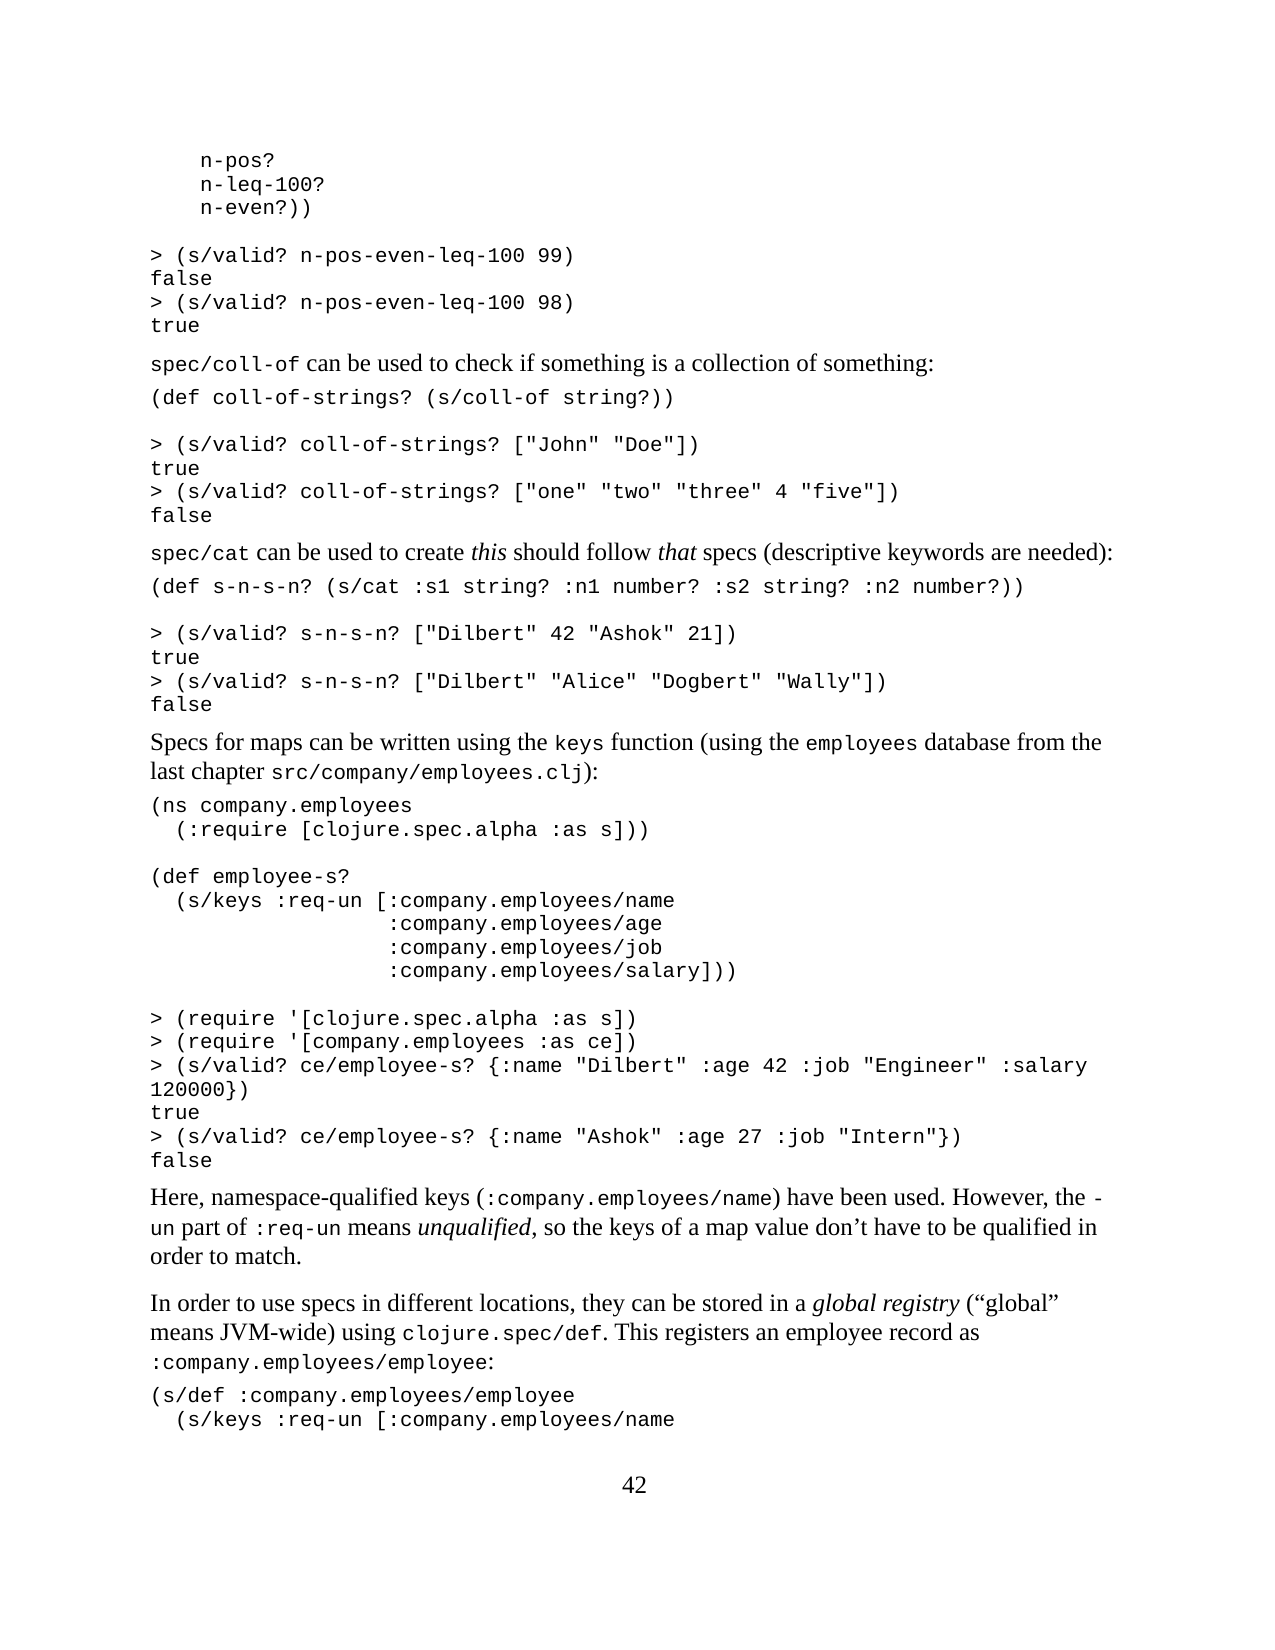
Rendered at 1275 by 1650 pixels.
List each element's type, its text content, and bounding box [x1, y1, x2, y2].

text (def s-n-s-n? (s/cat :s1 string? :n1 number? :s2 string? :n2 number?)) [150, 576, 1125, 600]
text true [150, 458, 1125, 481]
text :company.employees/salary])) [150, 961, 1125, 984]
text :company.employees/job [150, 937, 1125, 961]
text Specs for maps can be written using the keys function (using the employees database from the last chapter src/company/employees.clj): [150, 727, 1125, 786]
text spec/coll-of can be used to check if something is a collection of something: [150, 348, 1125, 378]
text false [150, 268, 1125, 292]
text > (require '[clojure.spec.alpha :as s]) [150, 1008, 1125, 1031]
text (:require [clojure.spec.alpha :as s])) [150, 819, 1125, 842]
text true [150, 316, 1125, 339]
text true [150, 1102, 1125, 1126]
text (s/def :company.employees/employee [150, 1385, 1125, 1409]
text (def employee-s? [150, 866, 1125, 889]
text > (s/valid? coll-of-strings? ["John" "Doe"]) [150, 434, 1125, 458]
text n-leq-100? [150, 174, 1125, 197]
text n-pos? [150, 150, 1125, 174]
text false [150, 694, 1125, 718]
text > (s/valid? n-pos-even-leq-100 98) [150, 292, 1125, 316]
text > (require '[company.employees :as ce]) [150, 1031, 1125, 1055]
text > (s/valid? ce/employee-s? {:name "Ashok" :age 27 :job "Intern"}) [150, 1126, 1125, 1150]
text (def coll-of-strings? (s/coll-of string?)) [150, 387, 1125, 410]
text true [150, 647, 1125, 671]
text > (s/valid? n-pos-even-leq-100 99) [150, 244, 1125, 268]
text :company.employees/age [150, 913, 1125, 937]
text > (s/valid? s-n-s-n? ["Dilbert" "Alice" "Dogbert" "Wally"]) [150, 671, 1125, 694]
text (ns company.employees [150, 795, 1125, 819]
text spec/cat can be used to create this should follow that specs (descriptive keywords are needed): [150, 537, 1125, 567]
text In order to use specs in different locations, they can be stored in a global registry (“global” means JVM-wide) using clojure.spec/def. This registers an employee record as :company.employees/employee: [150, 1288, 1125, 1376]
text false [150, 505, 1125, 528]
text false [150, 1150, 1125, 1173]
text n-even?)) [150, 197, 1125, 221]
text > (s/valid? ce/employee-s? {:name "Dilbert" :age 42 :job "Engineer" :salary 120000}) [150, 1055, 1125, 1102]
text Here, namespace-qualified keys (:company.employees/name) have been used. However, the -un part of :req-un means unqualified, so the keys of a map value don’t have to be qualified in order to match. [150, 1182, 1125, 1270]
text > (s/valid? coll-of-strings? ["one" "two" "three" 4 "five"]) [150, 481, 1125, 505]
text > (s/valid? s-n-s-n? ["Dilbert" 42 "Ashok" 21]) [150, 623, 1125, 647]
text (s/keys :req-un [:company.employees/name [150, 1409, 1125, 1432]
text (s/keys :req-un [:company.employees/name [150, 889, 1125, 913]
